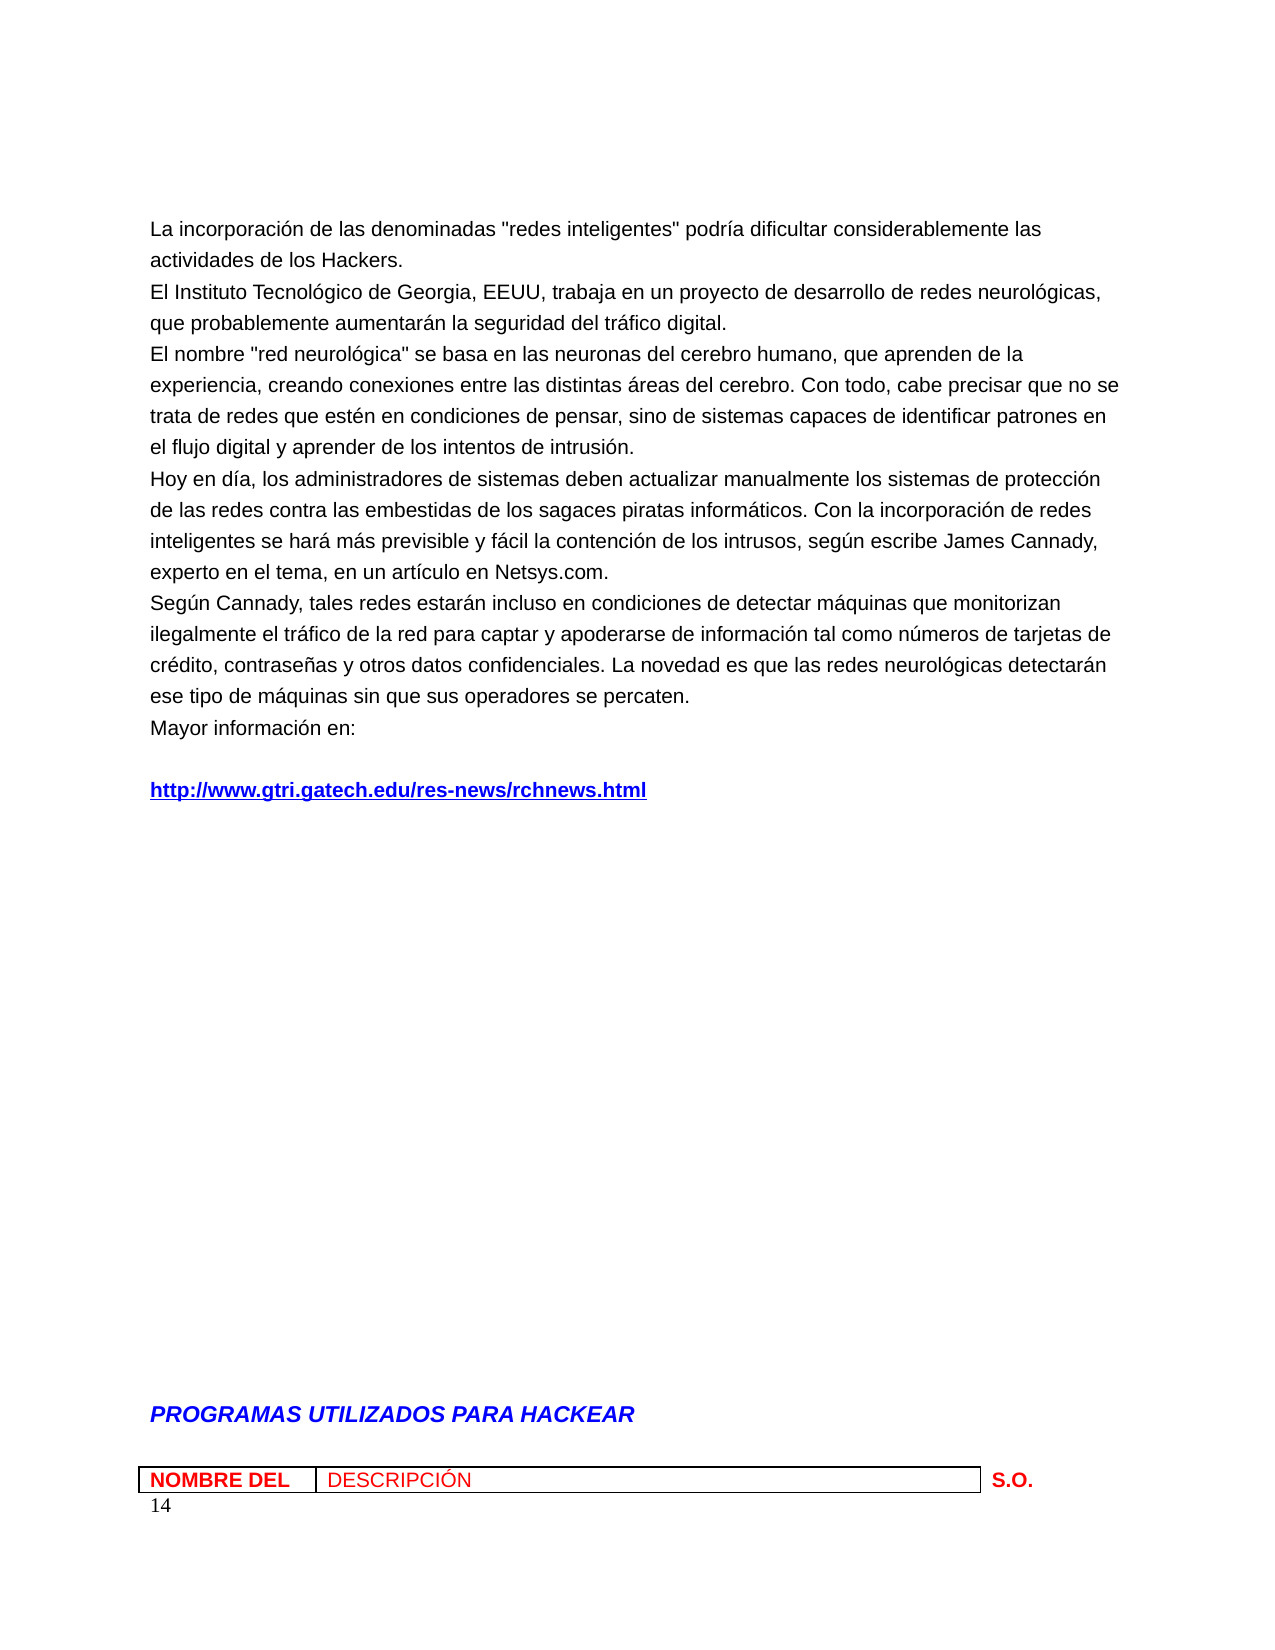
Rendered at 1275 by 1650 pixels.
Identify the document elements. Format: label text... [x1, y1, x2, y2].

text http://www.gtri.gatech.edu/res-news/rchnews.html [150, 778, 1125, 802]
text Hoy en día, los administradores de sistemas deben actualizar manualmente los sistemas de protección de las redes contra las embestidas de los sagaces piratas informáticos. Con la incorporación de redes inteligentes se hará más previsible y fácil la contención de los intrusos, según escribe James Cannady, experto en el tema, en un artículo en Netsys.com. [150, 466, 1125, 584]
text El nombre "red neurológica" se basa en las neuronas del cerebro humano, que aprenden de la experiencia, creando conexiones entre las distintas áreas del cerebro. Con todo, cabe precisar que no se trata de redes que estén en condiciones de pensar, sino de sistemas capaces de identificar patrones en el flujo digital y aprender de los intentos de intrusión. [150, 342, 1125, 459]
text La incorporación de las denominadas "redes inteligentes" podría dificultar considerablemente las actividades de los Hackers. [150, 217, 1125, 272]
table_header S.O. [981, 1466, 1114, 1492]
table_header DESCRIPCIÓN [317, 1468, 980, 1492]
text Según Cannady, tales redes estarán incluso en condiciones de detectar máquinas que monitorizan ilegalmente el tráfico de la red para captar y apoderarse de información tal como números de tarjetas de crédito, contraseñas y otros datos confidenciales. La novedad es que las redes neurológicas detectarán ese tipo de máquinas sin que sus operadores se percaten. [150, 591, 1125, 708]
text PROGRAMAS UTILIZADOS PARA HACKEAR [150, 1401, 1125, 1427]
text El Instituto Tecnológico de Georgia, EEUU, trabaja en un proyecto de desarrollo de redes neurológicas, que probablemente aumentarán la seguridad del tráfico digital. [150, 279, 1125, 334]
text Mayor información en: [150, 716, 1125, 739]
table_header NOMBRE DEL [140, 1468, 315, 1492]
